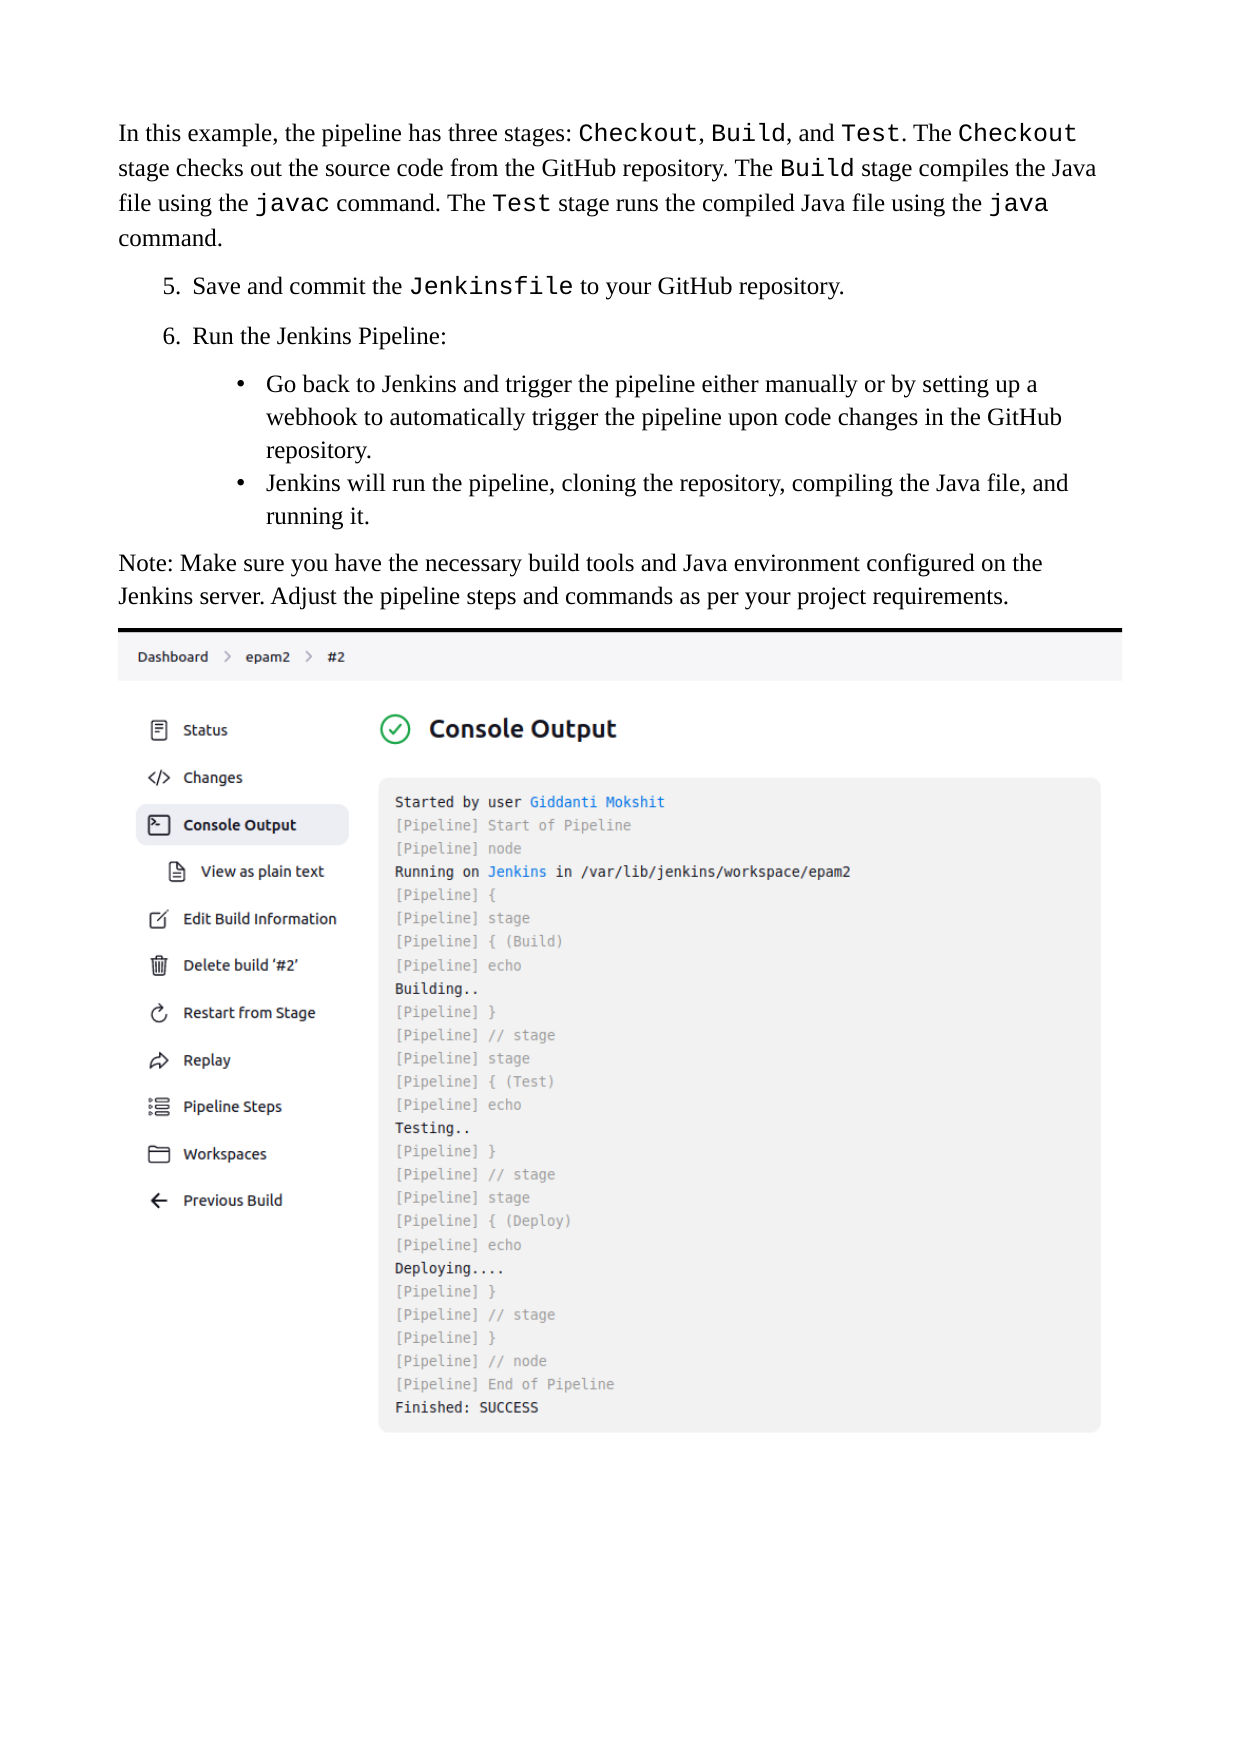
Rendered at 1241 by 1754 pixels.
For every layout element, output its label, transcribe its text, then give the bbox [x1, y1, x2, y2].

list Save and commit the Jenkinsfile to your GitHub repository. [162, 271, 1122, 302]
list Run the Jenkins Pipeline: [162, 321, 1122, 350]
list Jenkins will run the pipeline, cloning the repository, compiling the Java file, and running it. [236, 468, 1122, 529]
list Go back to Jenkins and trigger the pipeline either manually or by setting up a webhook to automatically trigger the pipeline upon code changes in the GitHub repository. [236, 369, 1122, 463]
text In this example, the pipeline has three stages: Checkout, Build, and Test. The Checkout stage checks out the source code from the GitHub repository. The Build stage compiles the Java file using the javac command. The Test stage runs the compiled Java file using the java command. [118, 118, 1122, 252]
text Note: Make sure you have the necessary build tools and Java environment configured on the Jenkins server. Adjust the pipeline steps and commands as per your project requirements. [118, 548, 1122, 610]
picture [118, 628, 1123, 1517]
